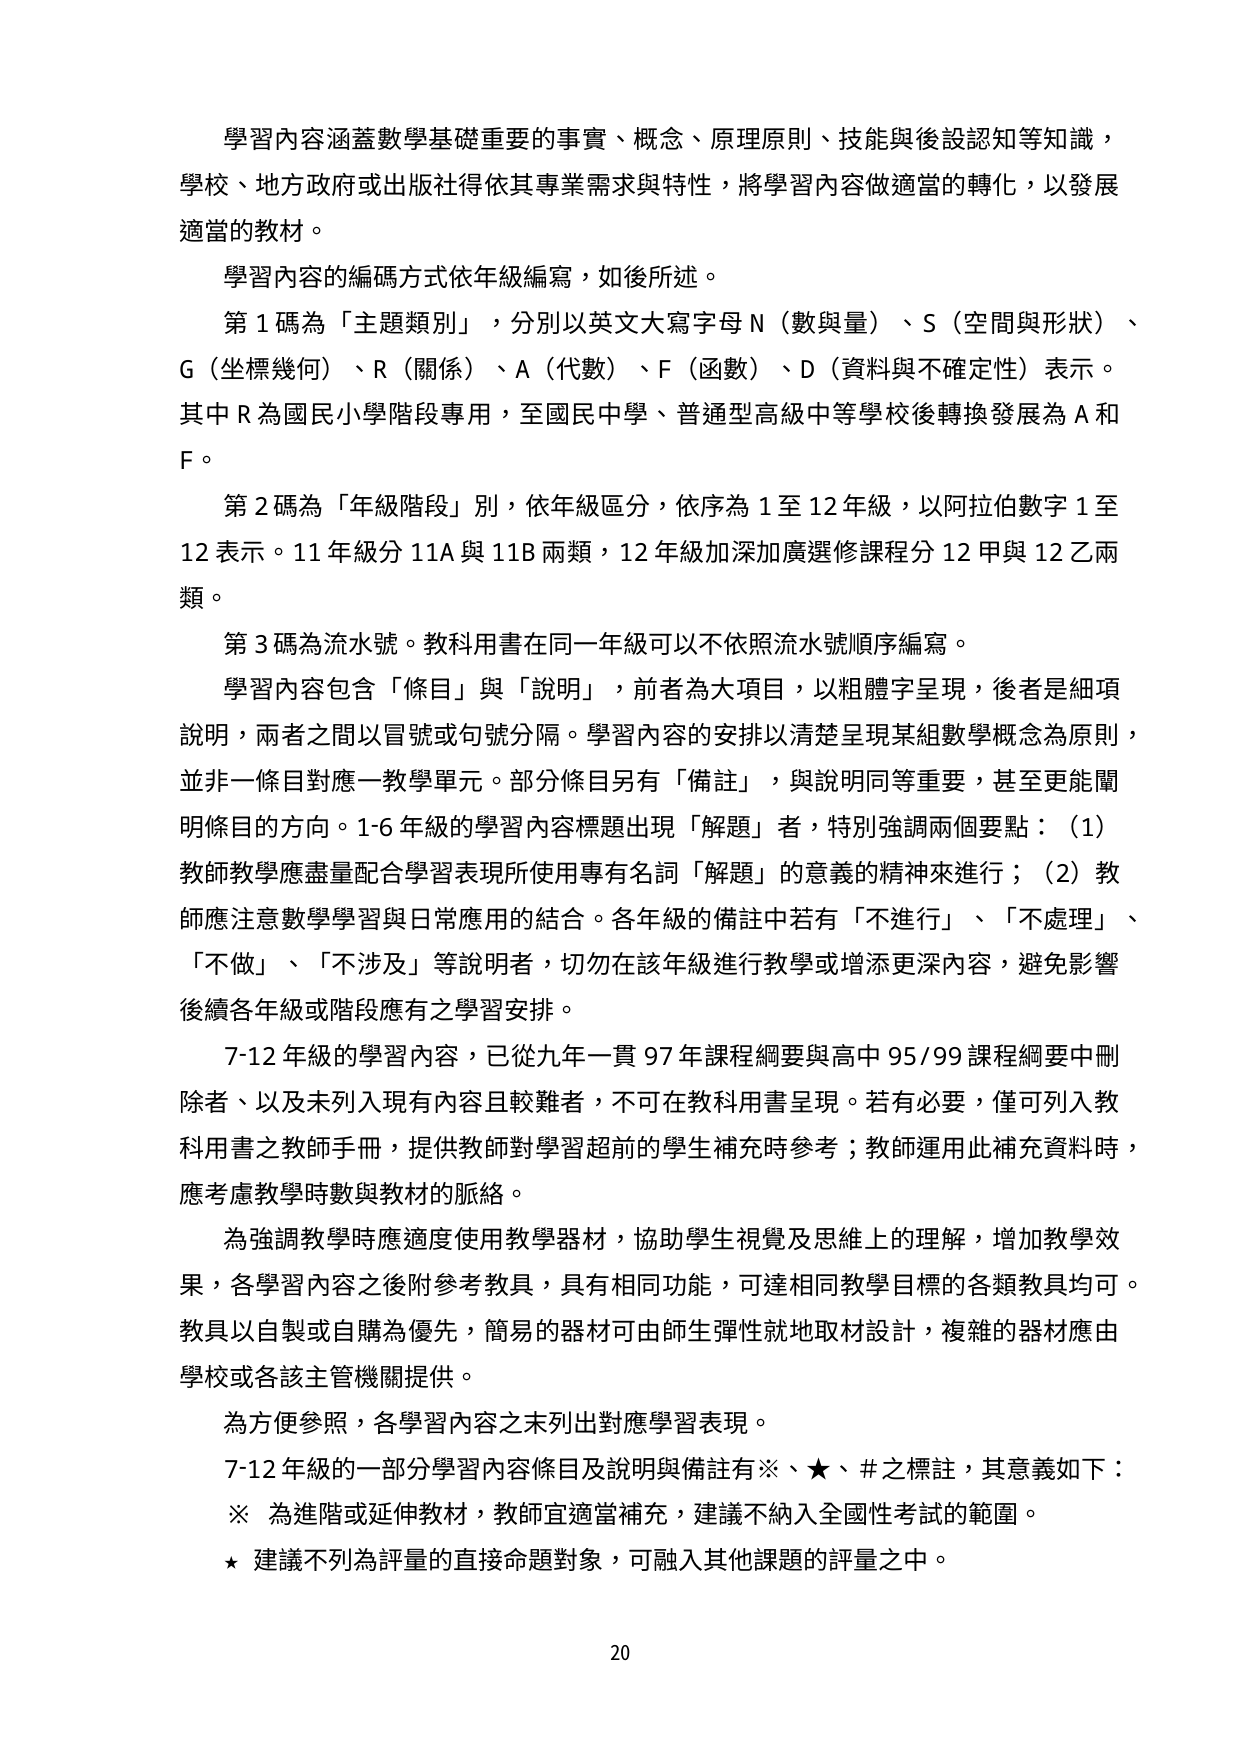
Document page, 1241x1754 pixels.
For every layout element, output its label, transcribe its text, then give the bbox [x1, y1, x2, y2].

text 第3碼為流水號。教科用書在同一年級可以不依照流水號順序編寫。 [179, 616, 1120, 662]
text 學習內容涵蓋數學基礎重要的事實、概念、原理原則、技能與後設認知等知識，學校、地方政府或出版社得依其專業需求與特性，將學習內容做適當的轉化，以發展適當的教材。 [179, 112, 1120, 250]
text 第1碼為「主題類別」，分別以英文大寫字母N（數與量）、S（空間與形狀）、G（坐標幾何）、R（關係）、A（代數）、F（函數）、D（資料與不確定性）表示。其中R為國民小學階段專用，至國民中學、普通型高級中等學校後轉換發展為A和F。 [179, 296, 1120, 479]
text ※ 為進階或延伸教材，教師宜適當補充，建議不納入全國性考試的範圍。 [179, 1487, 1120, 1533]
text 為方便參照，各學習內容之末列出對應學習表現。 [179, 1396, 1120, 1441]
text ★ 建議不列為評量的直接命題對象，可融入其他課題的評量之中。 [179, 1533, 1120, 1579]
text 7-12年級的一部分學習內容條目及說明與備註有※、★、＃之標註，其意義如下： [179, 1441, 1120, 1487]
text 為強調教學時應適度使用教學器材，協助學生視覺及思維上的理解，增加教學效果，各學習內容之後附參考教具，具有相同功能，可達相同教學目標的各類教具均可。教具以自製或自購為優先，簡易的器材可由師生彈性就地取材設計，複雜的器材應由學校或各該主管機關提供。 [179, 1212, 1120, 1396]
text 7-12年級的學習內容，已從九年一貫97年課程綱要與高中95/99課程綱要中刪除者、以及未列入現有內容且較難者，不可在教科用書呈現。若有必要，僅可列入教科用書之教師手冊，提供教師對學習超前的學生補充時參考；教師運用此補充資料時，應考慮教學時數與教材的脈絡。 [179, 1029, 1120, 1212]
text 學習內容的編碼方式依年級編寫，如後所述。 [179, 250, 1120, 296]
text 第2碼為「年級階段」別，依年級區分，依序為1至12年級，以阿拉伯數字1至12表示。11年級分11A與11B兩類，12年級加深加廣選修課程分12甲與12乙兩類。 [179, 479, 1120, 616]
text 學習內容包含「條目」與「說明」，前者為大項目，以粗體字呈現，後者是細項說明，兩者之間以冒號或句號分隔。學習內容的安排以清楚呈現某組數學概念為原則，並非一條目對應一教學單元。部分條目另有「備註」，與說明同等重要，甚至更能闡明條目的方向。1-6年級的學習內容標題出現「解題」者，特別強調兩個要點：（1）教師教學應盡量配合學習表現所使用專有名詞「解題」的意義的精神來進行；（2）教師應注意數學學習與日常應用的結合。各年級的備註中若有「不進行」、「不處理」、「不做」、「不涉及」等說明者，切勿在該年級進行教學或增添更深內容，避免影響後續各年級或階段應有之學習安排。 [179, 662, 1120, 1029]
